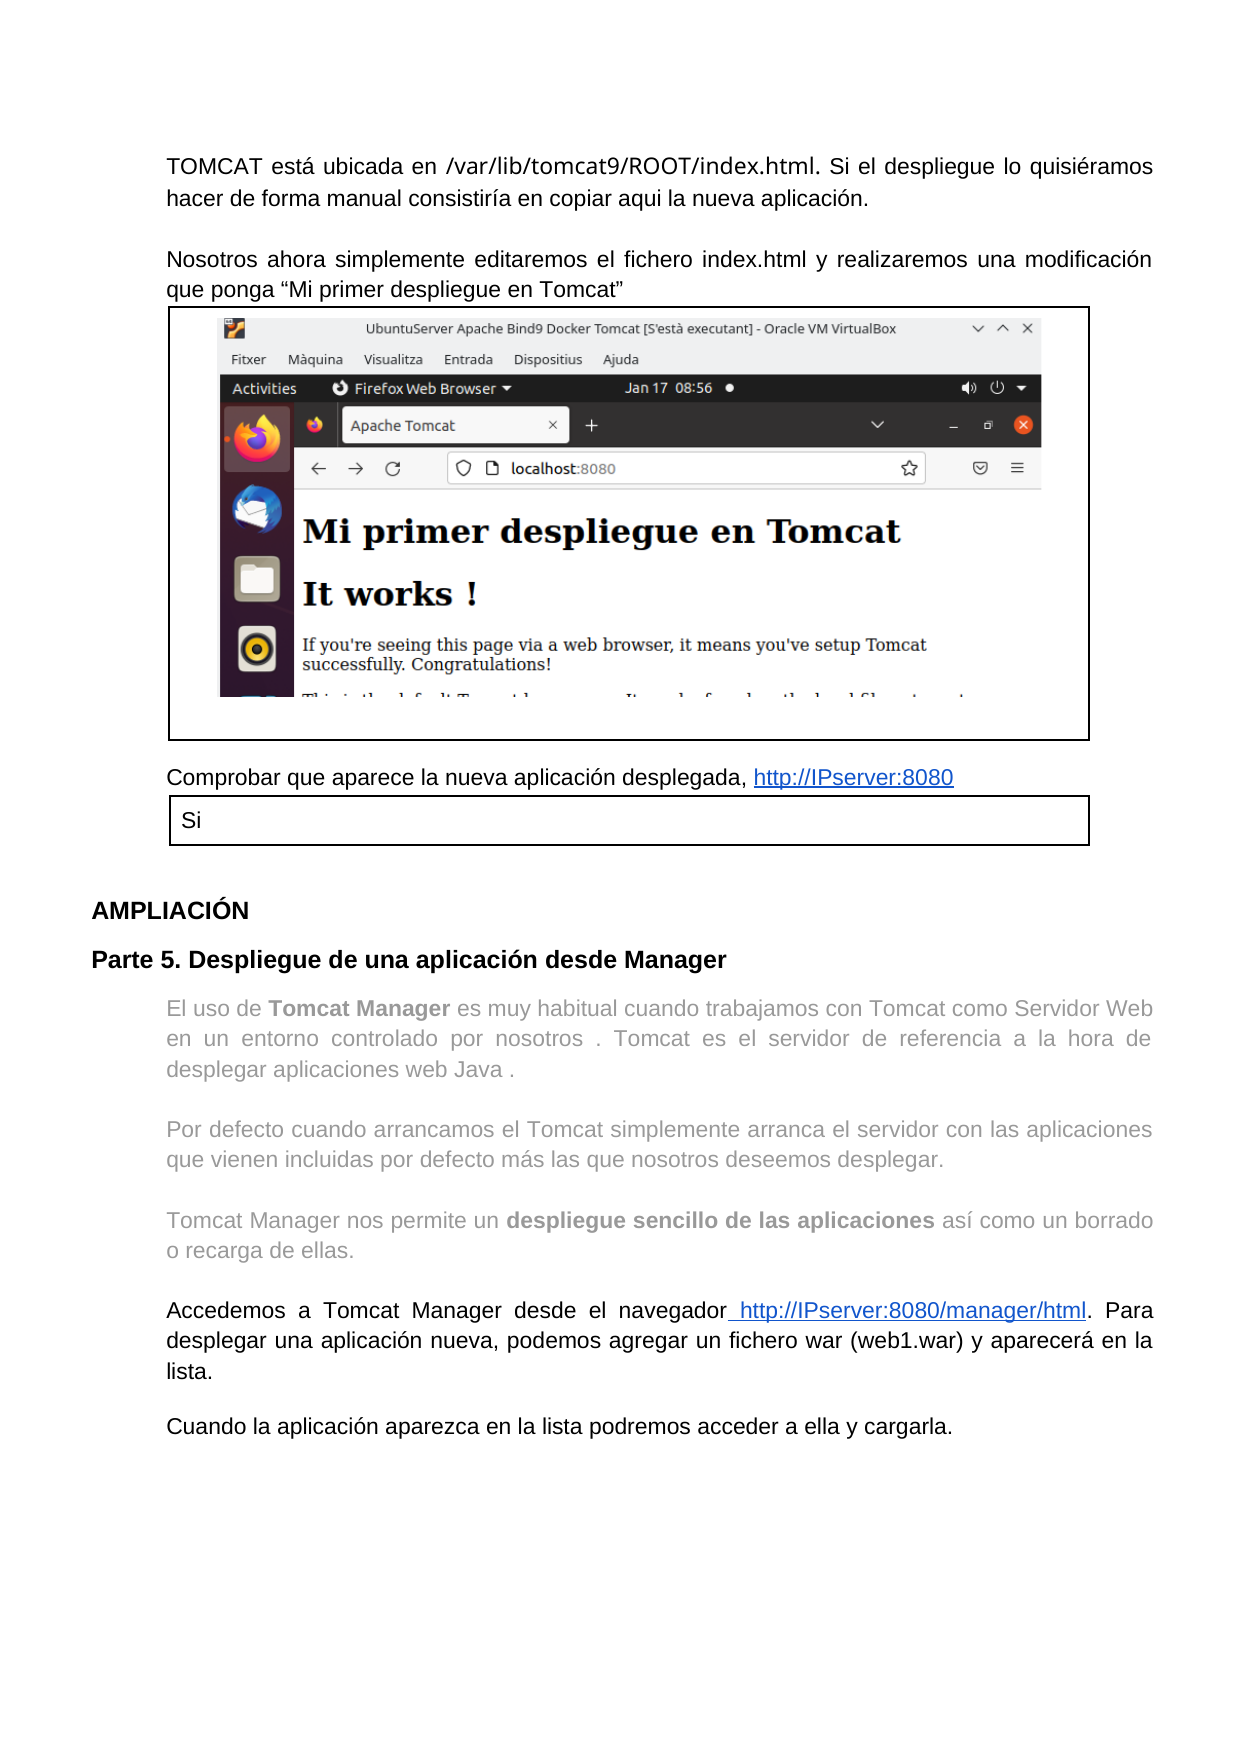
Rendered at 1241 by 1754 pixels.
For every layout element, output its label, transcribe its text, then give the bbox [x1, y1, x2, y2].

text Tomcat Manager nos permite un despliegue sencillo de las aplicaciones así como un borrado o recarga de ellas. [166, 1207, 1153, 1263]
text Comprobar que aparece la nueva aplicación desplegada, http://IPserver:8080 [166, 763, 1153, 790]
picture [217, 318, 1042, 697]
text Por defecto cuando arrancamos el Tomcat simplemente arranca el servidor con las aplicaciones que vienen incluidas por defecto más las que nosotros deseemos desplegar. [166, 1116, 1153, 1172]
text Parte 5. Despliegue de una aplicación desde Manager [91, 946, 1153, 974]
text El uso de Tomcat Manager es muy habitual cuando trabajamos con Tomcat como Servidor Web en un entorno controlado por nosotros . Tomcat es el servidor de referencia a la hora de desplegar aplicaciones web Java . [166, 995, 1153, 1082]
text Nosotros ahora simplemente editaremos el fichero index.html y realizaremos una modificación que ponga “Mi primer despliegue en Tomcat” [166, 246, 1153, 302]
text AMPLIACIÓN [91, 896, 1153, 925]
table_header [170, 308, 1088, 738]
text Accedemos a Tomcat Manager desde el navegador http://IPserver:8080/manager/html. Para desplegar una aplicación nueva, podemos agregar un fichero war (web1.war) y aparecerá en la lista. [166, 1297, 1153, 1384]
table_header Si [171, 797, 1088, 844]
text TOMCAT está ubicada en /var/lib/tomcat9/ROOT/index.html. Si el despliegue lo quisiéramos hacer de forma manual consistiría en copiar aqui la nueva aplicación. [166, 150, 1153, 211]
text Cuando la aplicación aparezca en la lista podremos acceder a ella y cargarla. [166, 1413, 1153, 1439]
